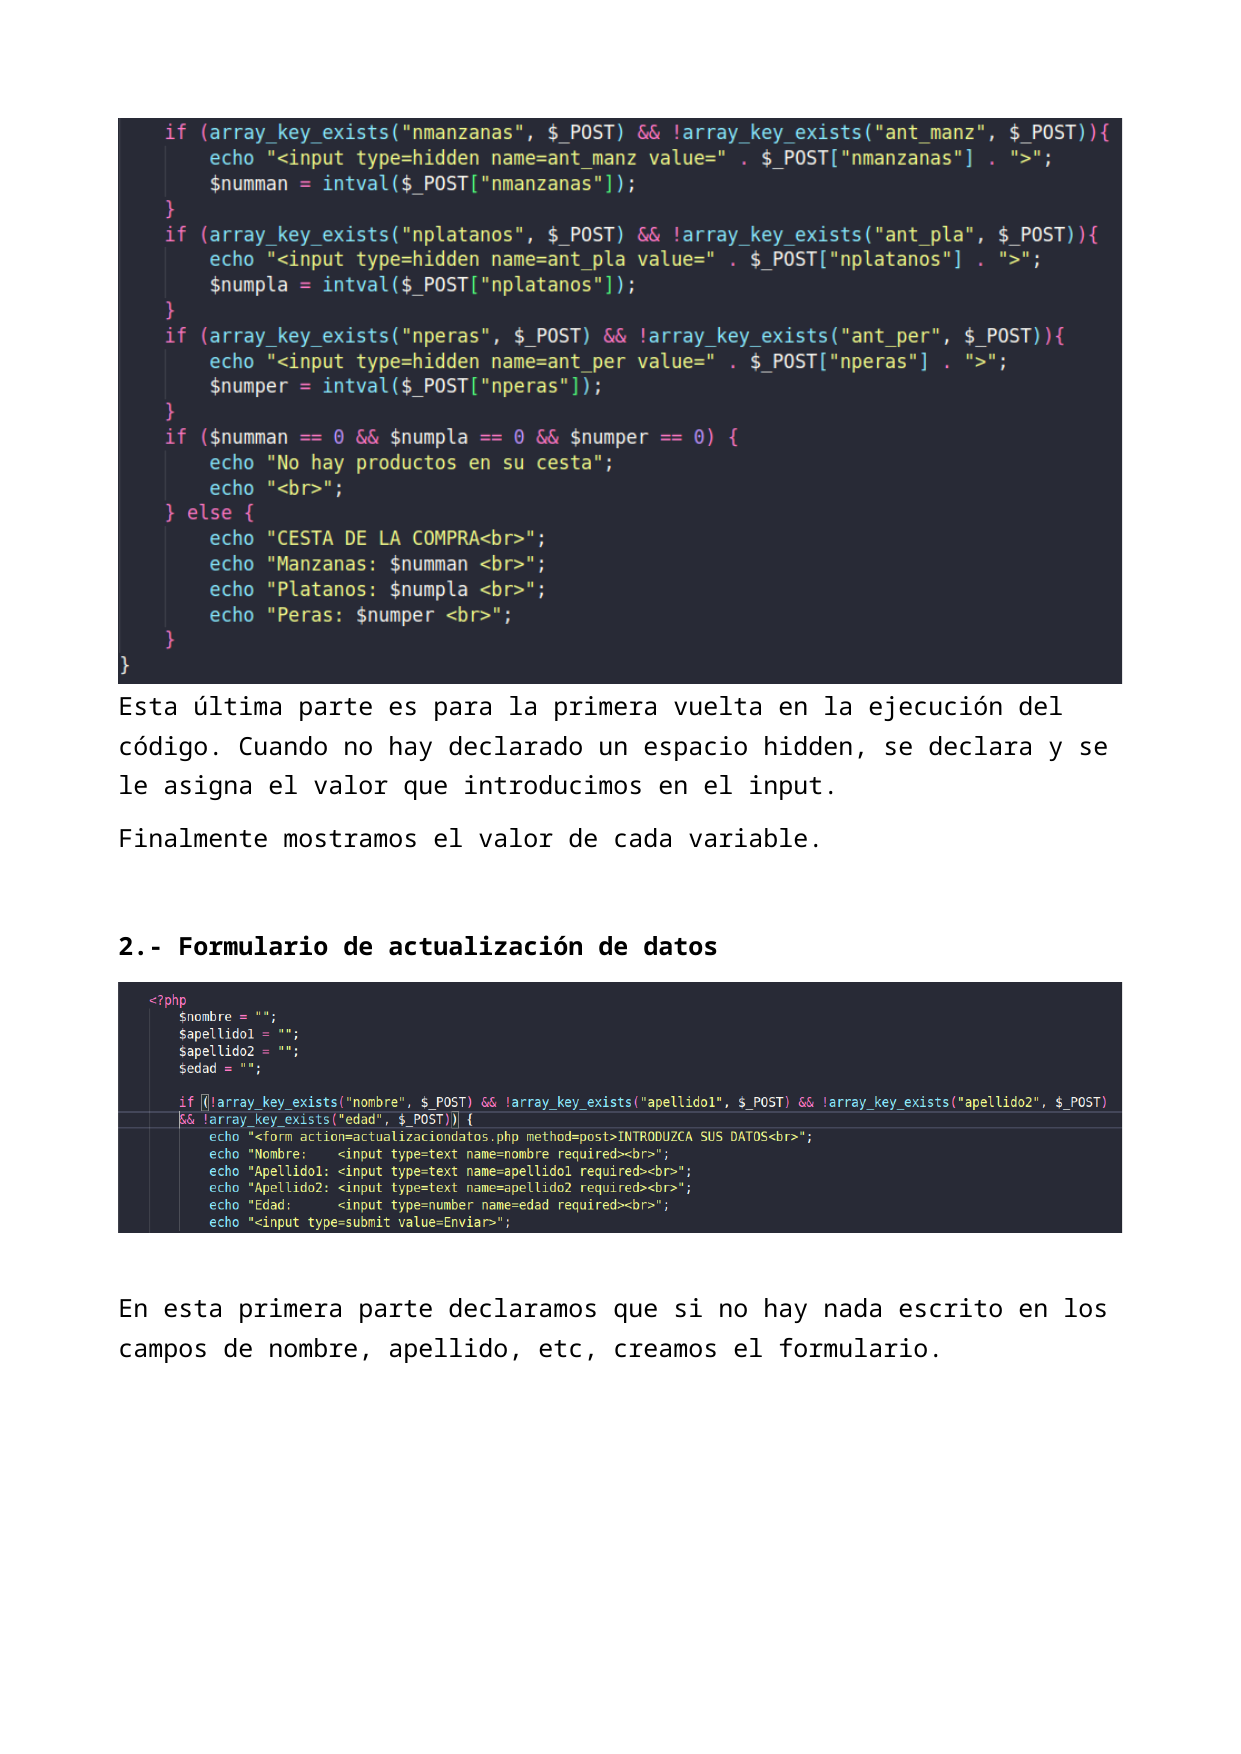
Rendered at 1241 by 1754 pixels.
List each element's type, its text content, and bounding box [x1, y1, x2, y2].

text 2.- Formulario de actualización de datos [118, 929, 1122, 963]
text Finalmente mostramos el valor de cada variable. [118, 821, 1122, 855]
picture [118, 118, 1123, 684]
text En esta primera parte declaramos que si no hay nada escrito en los campos de nombre, apellido, etc, creamos el formulario. [118, 1291, 1122, 1364]
picture [118, 982, 1123, 1233]
text Esta última parte es para la primera vuelta en la ejecución del código. Cuando no hay declarado un espacio hidden, se declara y se le asigna el valor que introducimos en el input. [118, 684, 1122, 801]
